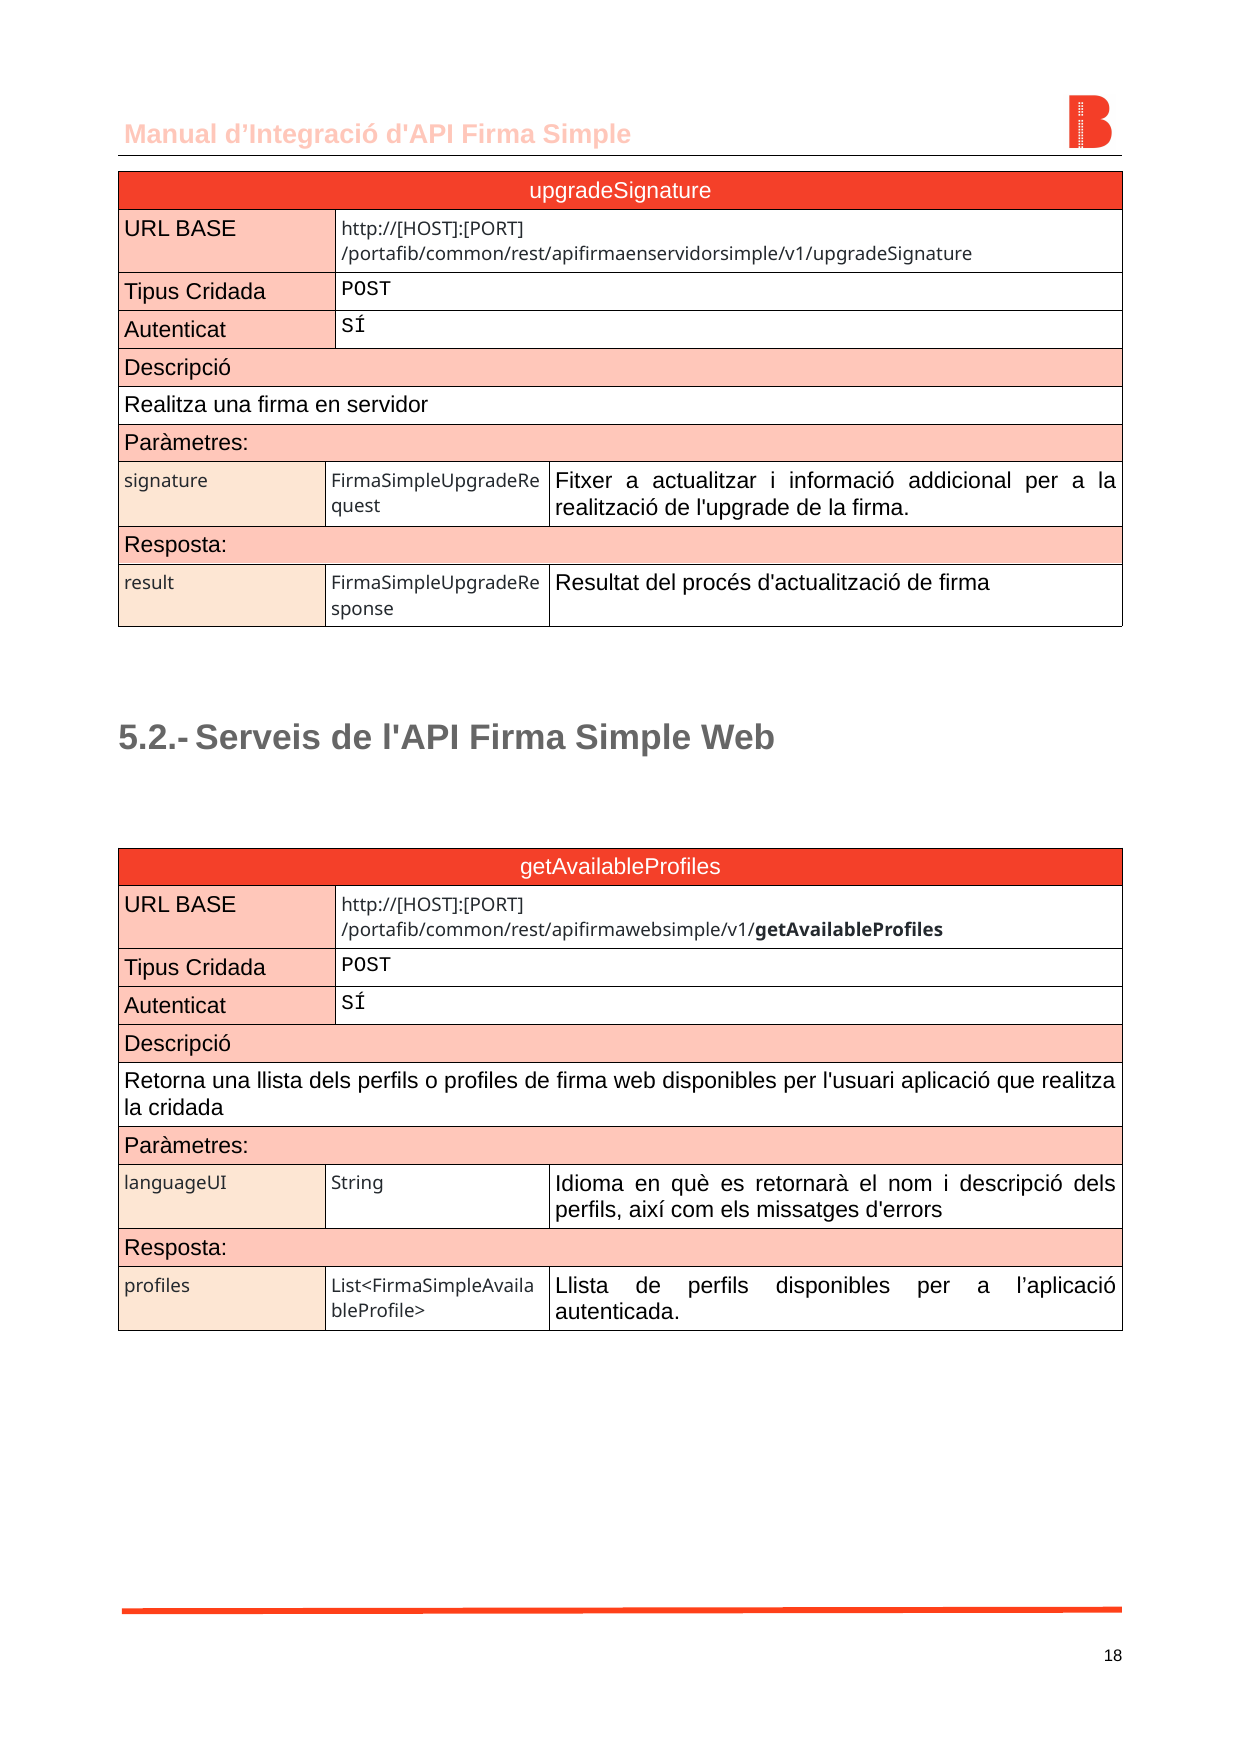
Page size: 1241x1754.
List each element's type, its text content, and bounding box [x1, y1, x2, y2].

table_cell Autenticat [119, 987, 335, 1024]
table_cell Fitxer a actualitzar i informació addicional per a la realització de l'upgrade de la firma. [550, 462, 1122, 526]
table_header getAvailableProfiles [119, 849, 1122, 885]
table_cell languageUI [119, 1165, 325, 1228]
table_cell URL BASE [119, 886, 335, 948]
table_cell Paràmetres: [119, 425, 1122, 461]
table_cell result [119, 565, 325, 626]
table_cell http://[HOST]:[PORT] /portafib/common/rest/apifirmaenservidorsimple/v1/upgradeSignature [336, 210, 1122, 272]
table_cell Retorna una llista dels perfils o profiles de firma web disponibles per l'usuari aplicació que realitza la cridada [119, 1063, 1122, 1126]
table_cell FirmaSimpleUpgradeRequest [326, 462, 549, 526]
table_cell Paràmetres: [119, 1127, 1122, 1164]
table_cell List<FirmaSimpleAvailableProfile> [326, 1267, 549, 1330]
table_cell SÍ [336, 311, 1122, 348]
picture [1063, 94, 1117, 150]
table_cell Autenticat [119, 311, 335, 348]
table_cell signature [119, 462, 325, 526]
table_cell URL BASE [119, 210, 335, 272]
table_cell Descripció [119, 349, 1122, 386]
table_cell POST [336, 949, 1122, 986]
table_cell Resposta: [119, 527, 1122, 563]
table_cell Tipus Cridada [119, 273, 335, 310]
table_cell http://[HOST]:[PORT] /portafib/common/rest/apifirmawebsimple/v1/getAvailableProfiles [336, 886, 1122, 948]
table_cell Idioma en què es retornarà el nom i descripció dels perfils, així com els missatges d'errors [550, 1165, 1122, 1228]
table_cell Resultat del procés d'actualització de firma [550, 565, 1122, 626]
table_cell Tipus Cridada [119, 949, 335, 986]
table_cell Realitza una firma en servidor [119, 387, 1122, 423]
table_cell Resposta: [119, 1229, 1122, 1266]
subtitle Serveis de l'API Firma Simple Web [118, 716, 1122, 757]
table_cell Descripció [119, 1025, 1122, 1062]
table_cell SÍ [336, 987, 1122, 1024]
table_cell POST [336, 273, 1122, 310]
table_header upgradeSignature [119, 172, 1122, 209]
table_cell Llista de perfils disponibles per a l’aplicació autenticada. [550, 1267, 1122, 1330]
table_cell profiles [119, 1267, 325, 1330]
table_cell String [326, 1165, 549, 1228]
table_cell FirmaSimpleUpgradeResponse [326, 565, 549, 626]
